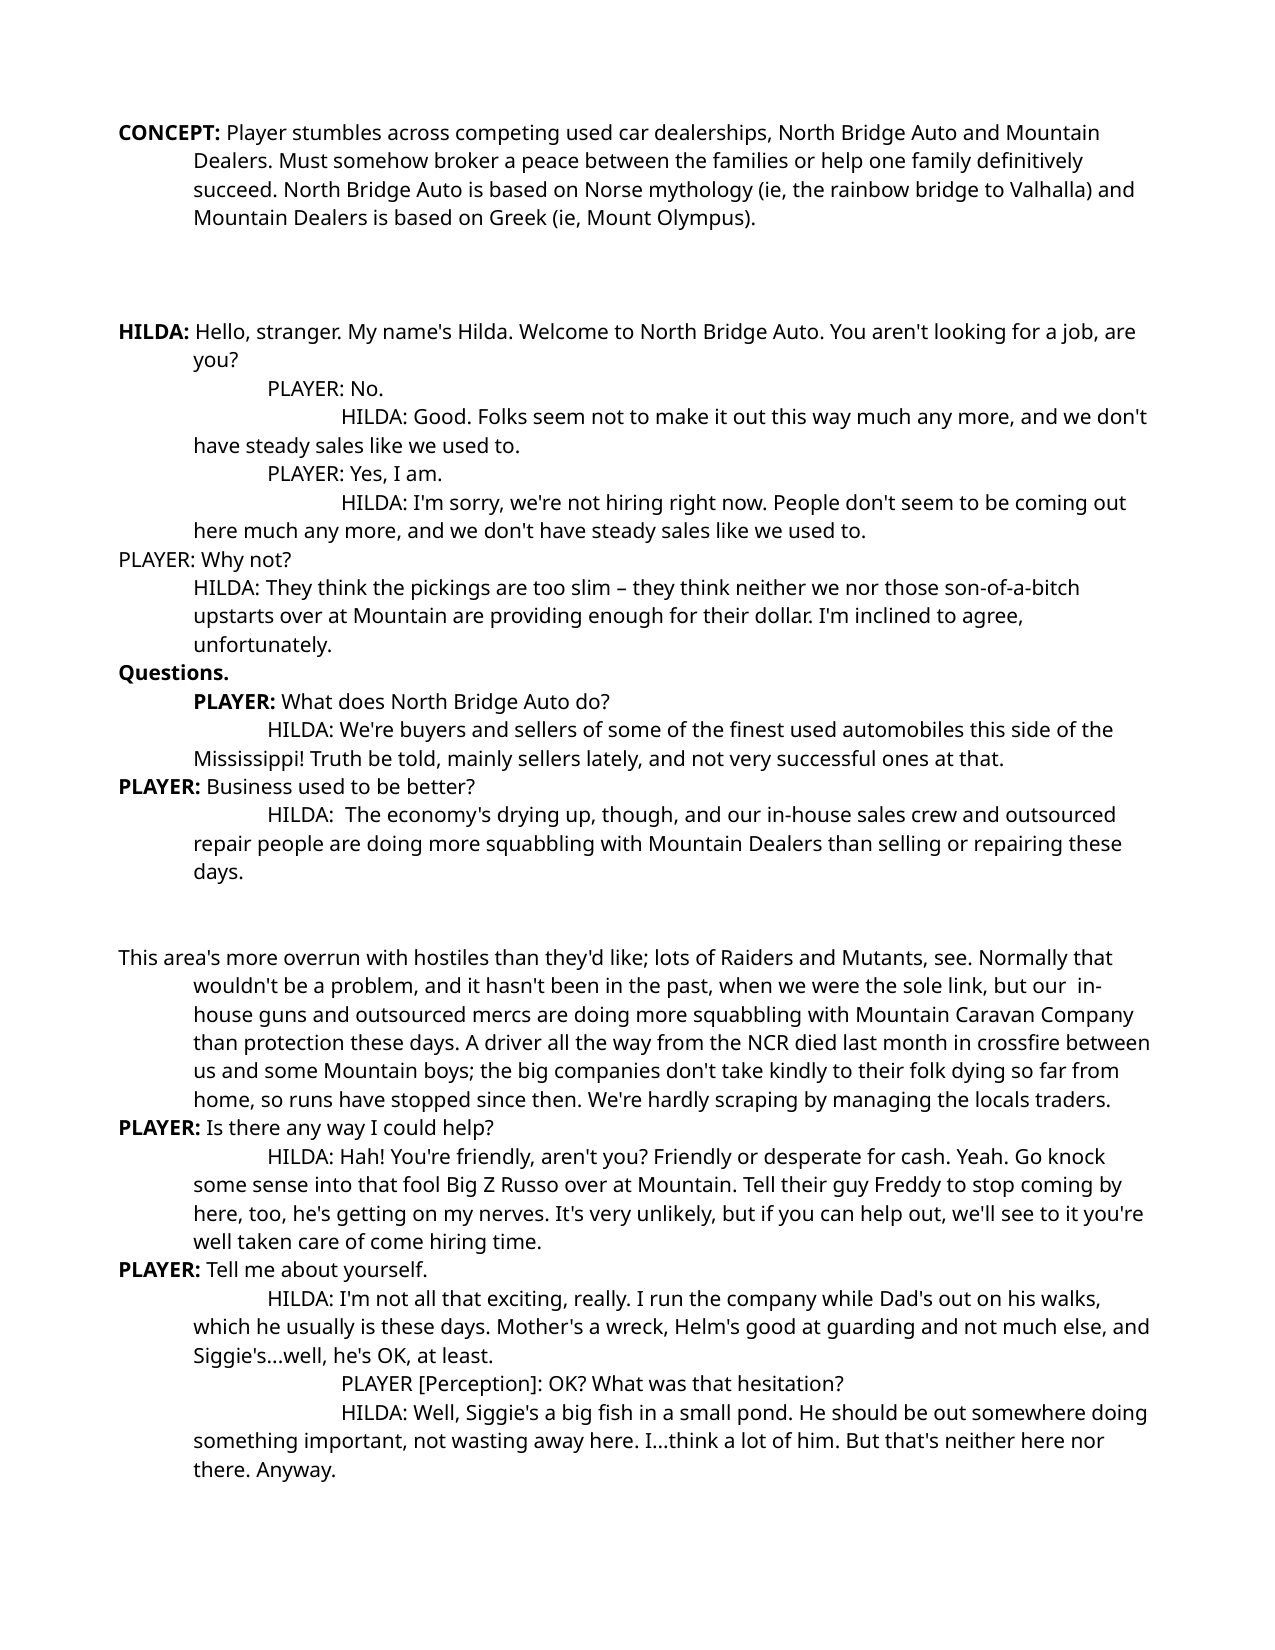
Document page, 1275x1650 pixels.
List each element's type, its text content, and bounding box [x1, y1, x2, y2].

text HILDA: They think the pickings are too slim – they think neither we nor those son-of-a-bitch upstarts over at Mountain are providing enough for their dollar. I'm inclined to agree, unfortunately. [118, 573, 1157, 658]
text PLAYER: Is there any way I could help? [118, 1113, 1157, 1142]
text PLAYER: What does North Bridge Auto do? [118, 687, 1157, 715]
text HILDA: I'm not all that exciting, really. I run the company while Dad's out on his walks, which he usually is these days. Mother's a wreck, Helm's good at guarding and not much else, and Siggie's...well, he's OK, at least. [118, 1284, 1157, 1369]
text HILDA: I'm sorry, we're not hiring right now. People don't seem to be coming out here much any more, and we don't have steady sales like we used to. [118, 488, 1157, 545]
text PLAYER: Why not? [118, 545, 1157, 573]
text PLAYER: Tell me about yourself. [118, 1256, 1157, 1284]
text HILDA: Good. Folks seem not to make it out this way much any more, and we don't have steady sales like we used to. [118, 402, 1157, 459]
text PLAYER: Yes, I am. [118, 459, 1157, 488]
text CONCEPT: Player stumbles across competing used car dealerships, North Bridge Auto and Mountain Dealers. Must somehow broker a peace between the families or help one family definitively succeed. North Bridge Auto is based on Norse mythology (ie, the rainbow bridge to Valhalla) and Mountain Dealers is based on Greek (ie, Mount Olympus). [118, 118, 1157, 232]
text PLAYER [Perception]: OK? What was that hesitation? [118, 1369, 1157, 1398]
text Questions. [118, 658, 1157, 687]
text HILDA: We're buyers and sellers of some of the finest used automobiles this side of the Mississippi! Truth be told, mainly sellers lately, and not very successful ones at that. [118, 715, 1157, 772]
text HILDA: Hah! You're friendly, aren't you? Friendly or desperate for cash. Yeah. Go knock some sense into that fool Big Z Russo over at Mountain. Tell their guy Freddy to stop coming by here, too, he's getting on my nerves. It's very unlikely, but if you can help out, we'll see to it you're well taken care of come hiring time. [118, 1142, 1157, 1256]
text HILDA: Hello, stranger. My name's Hilda. Welcome to North Bridge Auto. You aren't looking for a job, are you? [118, 317, 1157, 374]
text HILDA: The economy's drying up, though, and our in-house sales crew and outsourced repair people are doing more squabbling with Mountain Dealers than selling or repairing these days. [118, 801, 1157, 886]
text HILDA: Well, Siggie's a big fish in a small pond. He should be out somewhere doing something important, not wasting away here. I...think a lot of him. But that's neither here nor there. Anyway. [118, 1398, 1157, 1483]
text PLAYER: No. [118, 374, 1157, 402]
text This area's more overrun with hostiles than they'd like; lots of Raiders and Mutants, see. Normally that wouldn't be a problem, and it hasn't been in the past, when we were the sole link, but our in-house guns and outsourced mercs are doing more squabbling with Mountain Caravan Company than protection these days. A driver all the way from the NCR died last month in crossfire between us and some Mountain boys; the big companies don't take kindly to their folk dying so far from home, so runs have stopped since then. We're hardly scraping by managing the locals traders. [118, 943, 1157, 1113]
text PLAYER: Business used to be better? [118, 772, 1157, 801]
